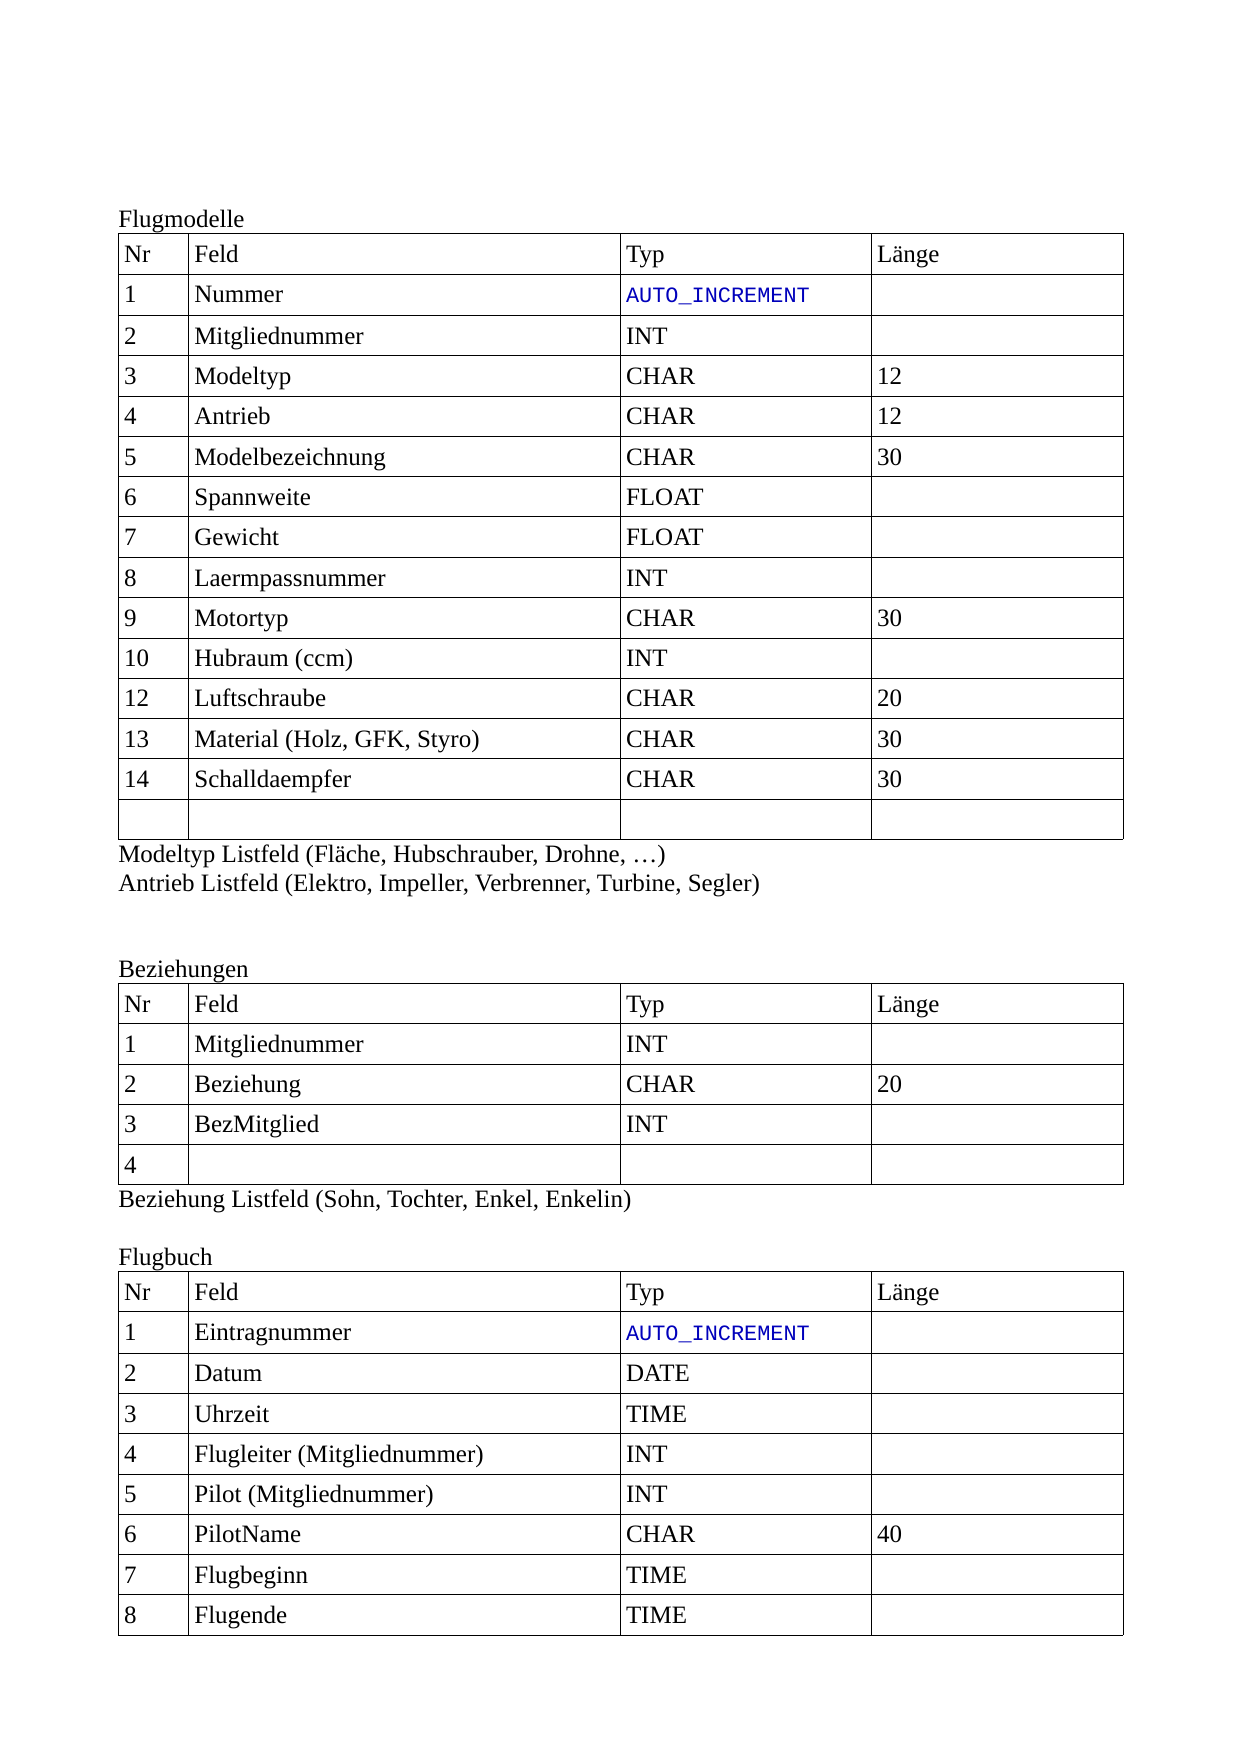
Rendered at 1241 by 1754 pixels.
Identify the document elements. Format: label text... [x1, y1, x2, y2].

table_cell FLOAT [621, 517, 871, 557]
table_cell CHAR [621, 437, 871, 476]
table_cell [872, 1434, 1123, 1473]
table_cell [872, 1475, 1123, 1514]
table_cell 12 [872, 397, 1123, 436]
table_cell Schalldaempfer [189, 759, 620, 799]
table_cell 1 [119, 275, 188, 315]
table_cell AUTO_INCREMENT [621, 275, 871, 315]
table_cell 2 [119, 1065, 188, 1104]
table_cell Modelbezeichnung [189, 437, 620, 476]
table_cell 3 [119, 1394, 188, 1433]
table_header Typ [621, 984, 871, 1023]
table_cell [872, 1105, 1123, 1144]
table_cell Nummer [189, 275, 620, 315]
table_cell INT [621, 1475, 871, 1514]
table_cell Flugleiter (Mitgliednummer) [189, 1434, 620, 1473]
table_cell Laermpassnummer [189, 558, 620, 597]
text Beziehung Listfeld (Sohn, Tochter, Enkel, Enkelin) [118, 1185, 1122, 1213]
table_cell 30 [872, 759, 1123, 799]
table_cell 2 [119, 316, 188, 355]
table_header Länge [872, 1272, 1123, 1311]
table_cell DATE [621, 1354, 871, 1393]
table_cell 12 [119, 679, 188, 718]
table_header Länge [872, 984, 1123, 1023]
table_cell 7 [119, 1555, 188, 1594]
table_cell [872, 275, 1123, 315]
table_cell [872, 800, 1123, 839]
table_cell TIME [621, 1394, 871, 1433]
table_cell Mitgliednummer [189, 1024, 620, 1063]
table_cell [872, 1354, 1123, 1393]
table_cell 6 [119, 477, 188, 516]
table_cell 3 [119, 356, 188, 396]
table_cell Flugende [189, 1595, 620, 1635]
table_header Länge [872, 234, 1123, 273]
table_cell 20 [872, 679, 1123, 718]
table_cell 3 [119, 1105, 188, 1144]
table_cell 2 [119, 1354, 188, 1393]
table_cell INT [621, 1024, 871, 1063]
table_cell 5 [119, 1475, 188, 1514]
table_cell 13 [119, 719, 188, 758]
table_cell 20 [872, 1065, 1123, 1104]
table_cell Flugbeginn [189, 1555, 620, 1594]
table_cell 14 [119, 759, 188, 799]
text Antrieb Listfeld (Elektro, Impeller, Verbrenner, Turbine, Segler) [118, 868, 1122, 897]
table_cell INT [621, 639, 871, 678]
table_cell Eintragnummer [189, 1312, 620, 1352]
text Beziehungen [118, 954, 1122, 983]
table_cell CHAR [621, 679, 871, 718]
table_header Typ [621, 234, 871, 273]
table_cell INT [621, 1105, 871, 1144]
table_cell Motortyp [189, 598, 620, 637]
text Flugbuch [118, 1242, 1122, 1271]
table_cell TIME [621, 1555, 871, 1594]
text Modeltyp Listfeld (Fläche, Hubschrauber, Drohne, …) [118, 840, 1122, 868]
table_cell PilotName [189, 1515, 620, 1554]
table_cell 1 [119, 1024, 188, 1063]
table_cell 6 [119, 1515, 188, 1554]
table_cell TIME [621, 1595, 871, 1635]
table_cell 12 [872, 356, 1123, 396]
table_cell 1 [119, 1312, 188, 1352]
table_cell BezMitglied [189, 1105, 620, 1144]
table_cell [872, 558, 1123, 597]
table_cell Modeltyp [189, 356, 620, 396]
table_cell [872, 1394, 1123, 1433]
text Flugmodelle [118, 204, 1122, 233]
table_cell Pilot (Mitgliednummer) [189, 1475, 620, 1514]
table_cell FLOAT [621, 477, 871, 516]
table_cell 4 [119, 1434, 188, 1473]
table_cell 30 [872, 598, 1123, 637]
table_header Typ [621, 1272, 871, 1311]
table_cell CHAR [621, 397, 871, 436]
table_cell Uhrzeit [189, 1394, 620, 1433]
table_cell CHAR [621, 759, 871, 799]
table_header Nr [119, 1272, 188, 1311]
table_cell [872, 1024, 1123, 1063]
table_cell [189, 1145, 620, 1184]
table_cell [872, 639, 1123, 678]
table_cell Spannweite [189, 477, 620, 516]
table_cell Datum [189, 1354, 620, 1393]
table_cell AUTO_INCREMENT [621, 1312, 871, 1352]
table_cell CHAR [621, 1515, 871, 1554]
table_cell 4 [119, 397, 188, 436]
table_cell CHAR [621, 356, 871, 396]
table_cell [189, 800, 620, 839]
table_cell CHAR [621, 1065, 871, 1104]
table_cell 5 [119, 437, 188, 476]
table_cell Mitgliednummer [189, 316, 620, 355]
table_cell INT [621, 558, 871, 597]
table_header Feld [189, 234, 620, 273]
table_cell INT [621, 1434, 871, 1473]
table_cell 7 [119, 517, 188, 557]
table_cell 30 [872, 719, 1123, 758]
table_cell 40 [872, 1515, 1123, 1554]
table_cell 8 [119, 1595, 188, 1635]
table_cell 9 [119, 598, 188, 637]
table_cell Hubraum (ccm) [189, 639, 620, 678]
table_cell CHAR [621, 598, 871, 637]
table_cell [872, 1312, 1123, 1352]
table_header Feld [189, 984, 620, 1023]
table_header Feld [189, 1272, 620, 1311]
table_cell CHAR [621, 719, 871, 758]
table_cell [872, 477, 1123, 516]
table_cell [872, 1555, 1123, 1594]
table_cell [621, 1145, 871, 1184]
table_cell 4 [119, 1145, 188, 1184]
table_header Nr [119, 234, 188, 273]
table_cell [119, 800, 188, 839]
table_cell [621, 800, 871, 839]
table_cell Material (Holz, GFK, Styro) [189, 719, 620, 758]
table_cell 30 [872, 437, 1123, 476]
table_cell Luftschraube [189, 679, 620, 718]
table_header Nr [119, 984, 188, 1023]
table_cell 10 [119, 639, 188, 678]
table_cell INT [621, 316, 871, 355]
table_cell 8 [119, 558, 188, 597]
table_cell [872, 316, 1123, 355]
table_cell Antrieb [189, 397, 620, 436]
table_cell Gewicht [189, 517, 620, 557]
table_cell [872, 1145, 1123, 1184]
table_cell Beziehung [189, 1065, 620, 1104]
table_cell [872, 517, 1123, 557]
table_cell [872, 1595, 1123, 1635]
